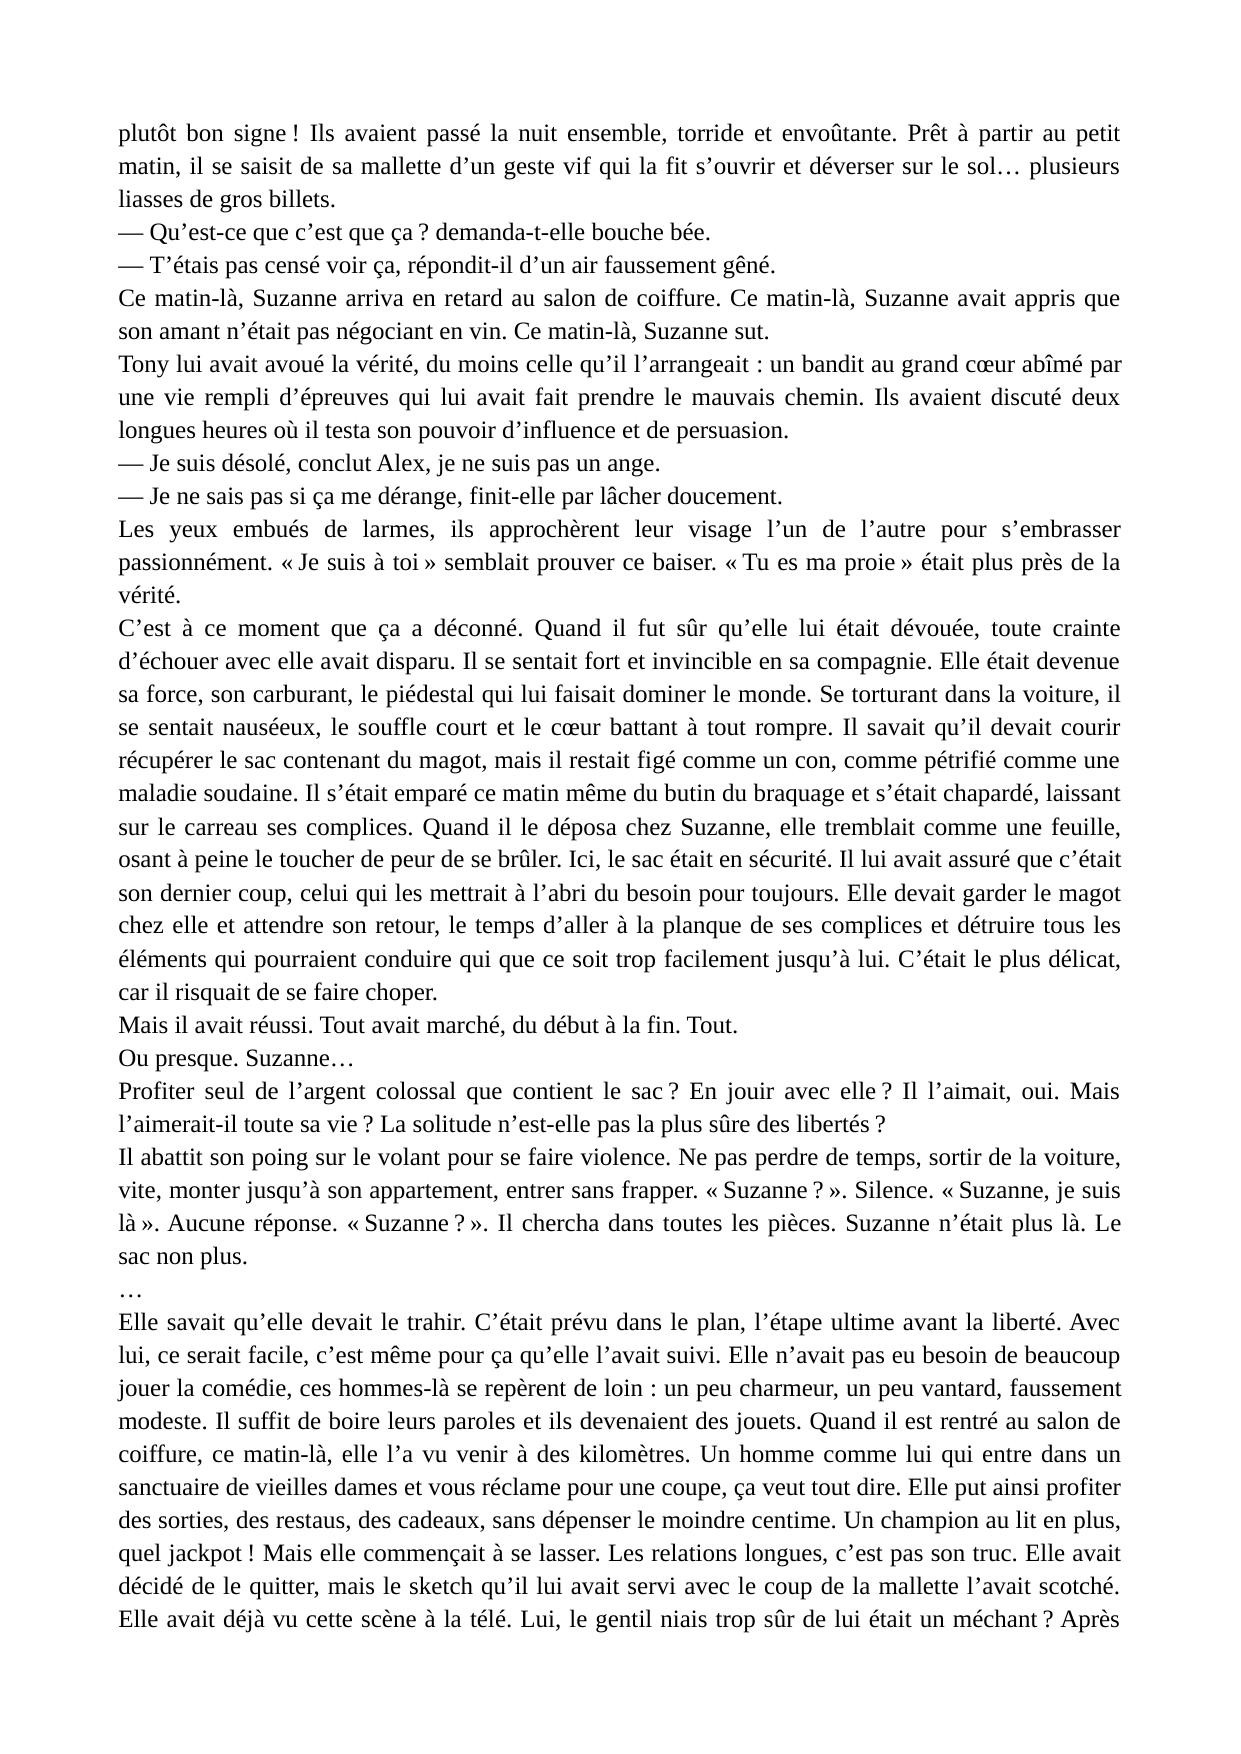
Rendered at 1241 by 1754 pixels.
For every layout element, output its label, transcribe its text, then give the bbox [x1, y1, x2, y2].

text Il abattit son poing sur le volant pour se faire violence. Ne pas perdre de temps, sortir de la voiture, vite, monter jusqu’à son appartement, entrer sans frapper. « Suzanne ? ». Silence. « Suzanne, je suis là ». Aucune réponse. « Suzanne ? ». Il chercha dans toutes les pièces. Suzanne n’était plus là. Le sac non plus. [118, 1142, 1122, 1269]
text Ou presque. Suzanne… [118, 1043, 1122, 1071]
text Profiter seul de l’argent colossal que contient le sac ? En jouir avec elle ? Il l’aimait, oui. Mais l’aimerait-il toute sa vie ? La solitude n’est-elle pas la plus sûre des libertés ? [118, 1076, 1122, 1137]
text — T’étais pas censé voir ça, répondit-il d’un air faussement gêné. [118, 250, 1122, 279]
text Elle savait qu’elle devait le trahir. C’était prévu dans le plan, l’étape ultime avant la liberté. Avec lui, ce serait facile, c’est même pour ça qu’elle l’avait suivi. Elle n’avait pas eu besoin de beaucoup jouer la comédie, ces hommes-là se repèrent de loin : un peu charmeur, un peu vantard, faussement modeste. Il suffit de boire leurs paroles et ils devenaient des jouets. Quand il est rentré au salon de coiffure, ce matin-là, elle l’a vu venir à des kilomètres. Un homme comme lui qui entre dans un sanctuaire de vieilles dames et vous réclame pour une coupe, ça veut tout dire. Elle put ainsi profiter des sorties, des restaus, des cadeaux, sans dépenser le moindre centime. Un champion au lit en plus, quel jackpot ! Mais elle commençait à se lasser. Les relations longues, c’est pas son truc. Elle avait décidé de le quitter, mais le sketch qu’il lui avait servi avec le coup de la mallette l’avait scotché. Elle avait déjà vu cette scène à la télé. Lui, le gentil niais trop sûr de lui était un méchant ? Après [118, 1307, 1122, 1633]
text Les yeux embués de larmes, ils approchèrent leur visage l’un de l’autre pour s’embrasser passionnément. « Je suis à toi » semblait prouver ce baiser. « Tu es ma proie » était plus près de la vérité. [118, 514, 1122, 609]
text plutôt bon signe ! Ils avaient passé la nuit ensemble, torride et envoûtante. Prêt à partir au petit matin, il se saisit de sa mallette d’un geste vif qui la fit s’ouvrir et déverser sur le sol… plusieurs liasses de gros billets. [118, 118, 1122, 213]
text Ce matin-là, Suzanne arriva en retard au salon de coiffure. Ce matin-là, Suzanne avait appris que son amant n’était pas négociant en vin. Ce matin-là, Suzanne sut. [118, 283, 1122, 345]
text Mais il avait réussi. Tout avait marché, du début à la fin. Tout. [118, 1010, 1122, 1038]
text — Je ne sais pas si ça me dérange, finit-elle par lâcher doucement. [118, 481, 1122, 510]
text — Je suis désolé, conclut Alex, je ne suis pas un ange. [118, 448, 1122, 477]
text Tony lui avait avoué la vérité, du moins celle qu’il l’arrangeait : un bandit au grand cœur abîmé par une vie rempli d’épreuves qui lui avait fait prendre le mauvais chemin. Ils avaient discuté deux longues heures où il testa son pouvoir d’influence et de persuasion. [118, 349, 1122, 444]
text — Qu’est-ce que c’est que ça ? demanda-t-elle bouche bée. [118, 217, 1122, 246]
text … [118, 1274, 1122, 1303]
text C’est à ce moment que ça a déconné. Quand il fut sûr qu’elle lui était dévouée, toute crainte d’échouer avec elle avait disparu. Il se sentait fort et invincible en sa compagnie. Elle était devenue sa force, son carburant, le piédestal qui lui faisait dominer le monde. Se torturant dans la voiture, il se sentait nauséeux, le souffle court et le cœur battant à tout rompre. Il savait qu’il devait courir récupérer le sac contenant du magot, mais il restait figé comme un con, comme pétrifié comme une maladie soudaine. Il s’était emparé ce matin même du butin du braquage et s’était chapardé, laissant sur le carreau ses complices. Quand il le déposa chez Suzanne, elle tremblait comme une feuille, osant à peine le toucher de peur de se brûler. Ici, le sac était en sécurité. Il lui avait assuré que c’était son dernier coup, celui qui les mettrait à l’abri du besoin pour toujours. Elle devait garder le magot chez elle et attendre son retour, le temps d’aller à la planque de ses complices et détruire tous les éléments qui pourraient conduire qui que ce soit trop facilement jusqu’à lui. C’était le plus délicat, car il risquait de se faire choper. [118, 613, 1122, 1005]
